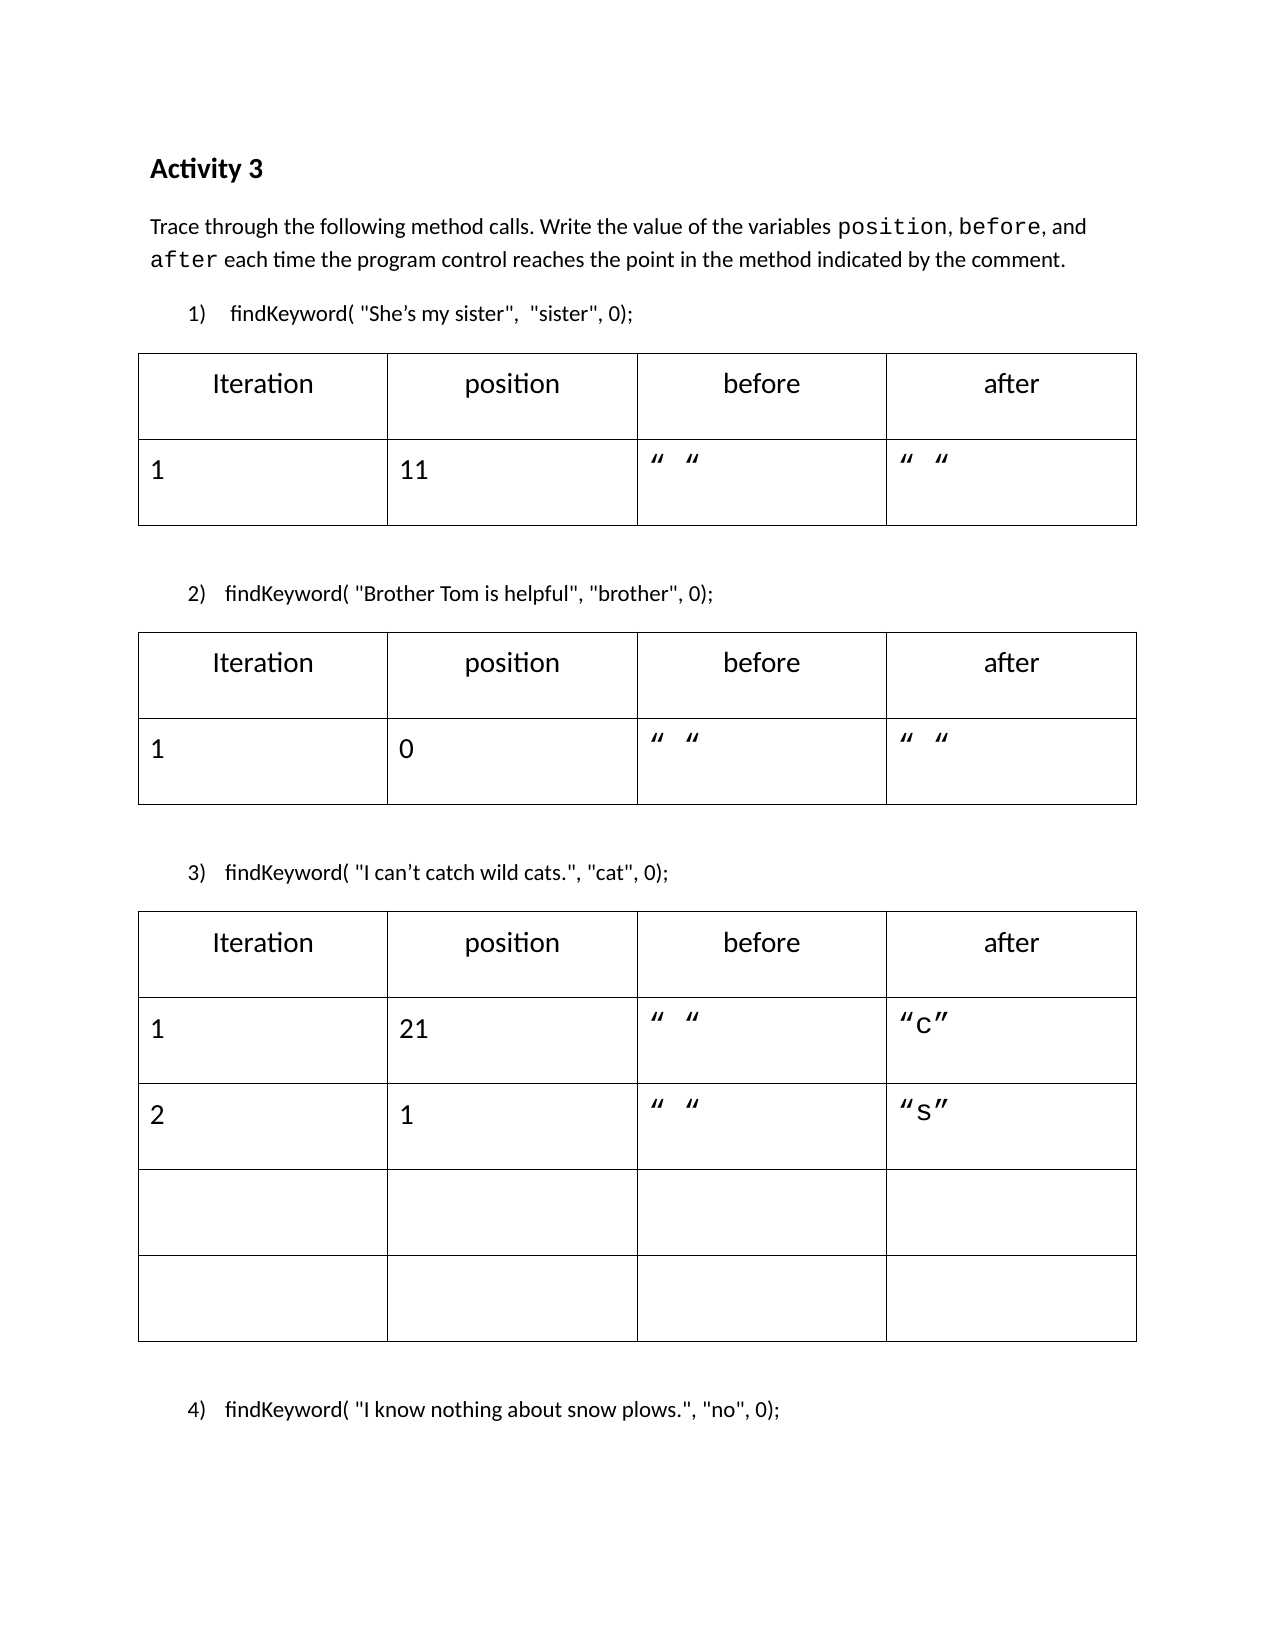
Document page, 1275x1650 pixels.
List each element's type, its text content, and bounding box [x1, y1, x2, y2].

table_cell 1 [388, 1084, 637, 1169]
table_cell [388, 1170, 637, 1255]
table_cell “c” [887, 998, 1136, 1083]
table_header position [388, 633, 637, 718]
list findKeyword( "I know nothing about snow plows.", "no", 0); [187, 1395, 1125, 1423]
table_cell “ “ [638, 719, 886, 804]
table_cell [388, 1256, 637, 1341]
table_header after [887, 912, 1136, 997]
text Trace through the following method calls. Write the value of the variables position, before, and after each time the program control reaches the point in the method indicated by the comment. [150, 212, 1125, 274]
table_cell [638, 1256, 886, 1341]
table_cell 1 [139, 998, 387, 1083]
table_cell “ “ [638, 998, 886, 1083]
table_header before [638, 354, 886, 438]
list findKeyword( "Brother Tom is helpful", "brother", 0); [187, 579, 1125, 607]
table_header Iteration [139, 912, 387, 997]
table_cell 1 [139, 719, 387, 804]
table_cell 11 [388, 440, 637, 524]
table_cell “s” [887, 1084, 1136, 1169]
table_cell [887, 1170, 1136, 1255]
table_header after [887, 354, 1136, 438]
table_header before [638, 912, 886, 997]
table_header position [388, 912, 637, 997]
table_header position [388, 354, 637, 438]
table_cell “ “ [887, 719, 1136, 804]
table_cell 2 [139, 1084, 387, 1169]
table_cell [139, 1256, 387, 1341]
table_cell [139, 1170, 387, 1255]
table_header after [887, 633, 1136, 718]
table_header Iteration [139, 633, 387, 718]
table_cell “ “ [638, 440, 886, 524]
table_header Iteration [139, 354, 387, 438]
table_cell [887, 1256, 1136, 1341]
table_cell 0 [388, 719, 637, 804]
subtitle Activity 3 [150, 150, 1125, 186]
table_cell “ “ [638, 1084, 886, 1169]
table_cell 21 [388, 998, 637, 1083]
table_cell [638, 1170, 886, 1255]
list findKeyword( "I can’t catch wild cats.", "cat", 0); [187, 858, 1125, 886]
table_header before [638, 633, 886, 718]
list findKeyword( "She’s my sister", "sister", 0); [187, 299, 1125, 327]
table_cell 1 [139, 440, 387, 524]
table_cell “ “ [887, 440, 1136, 524]
